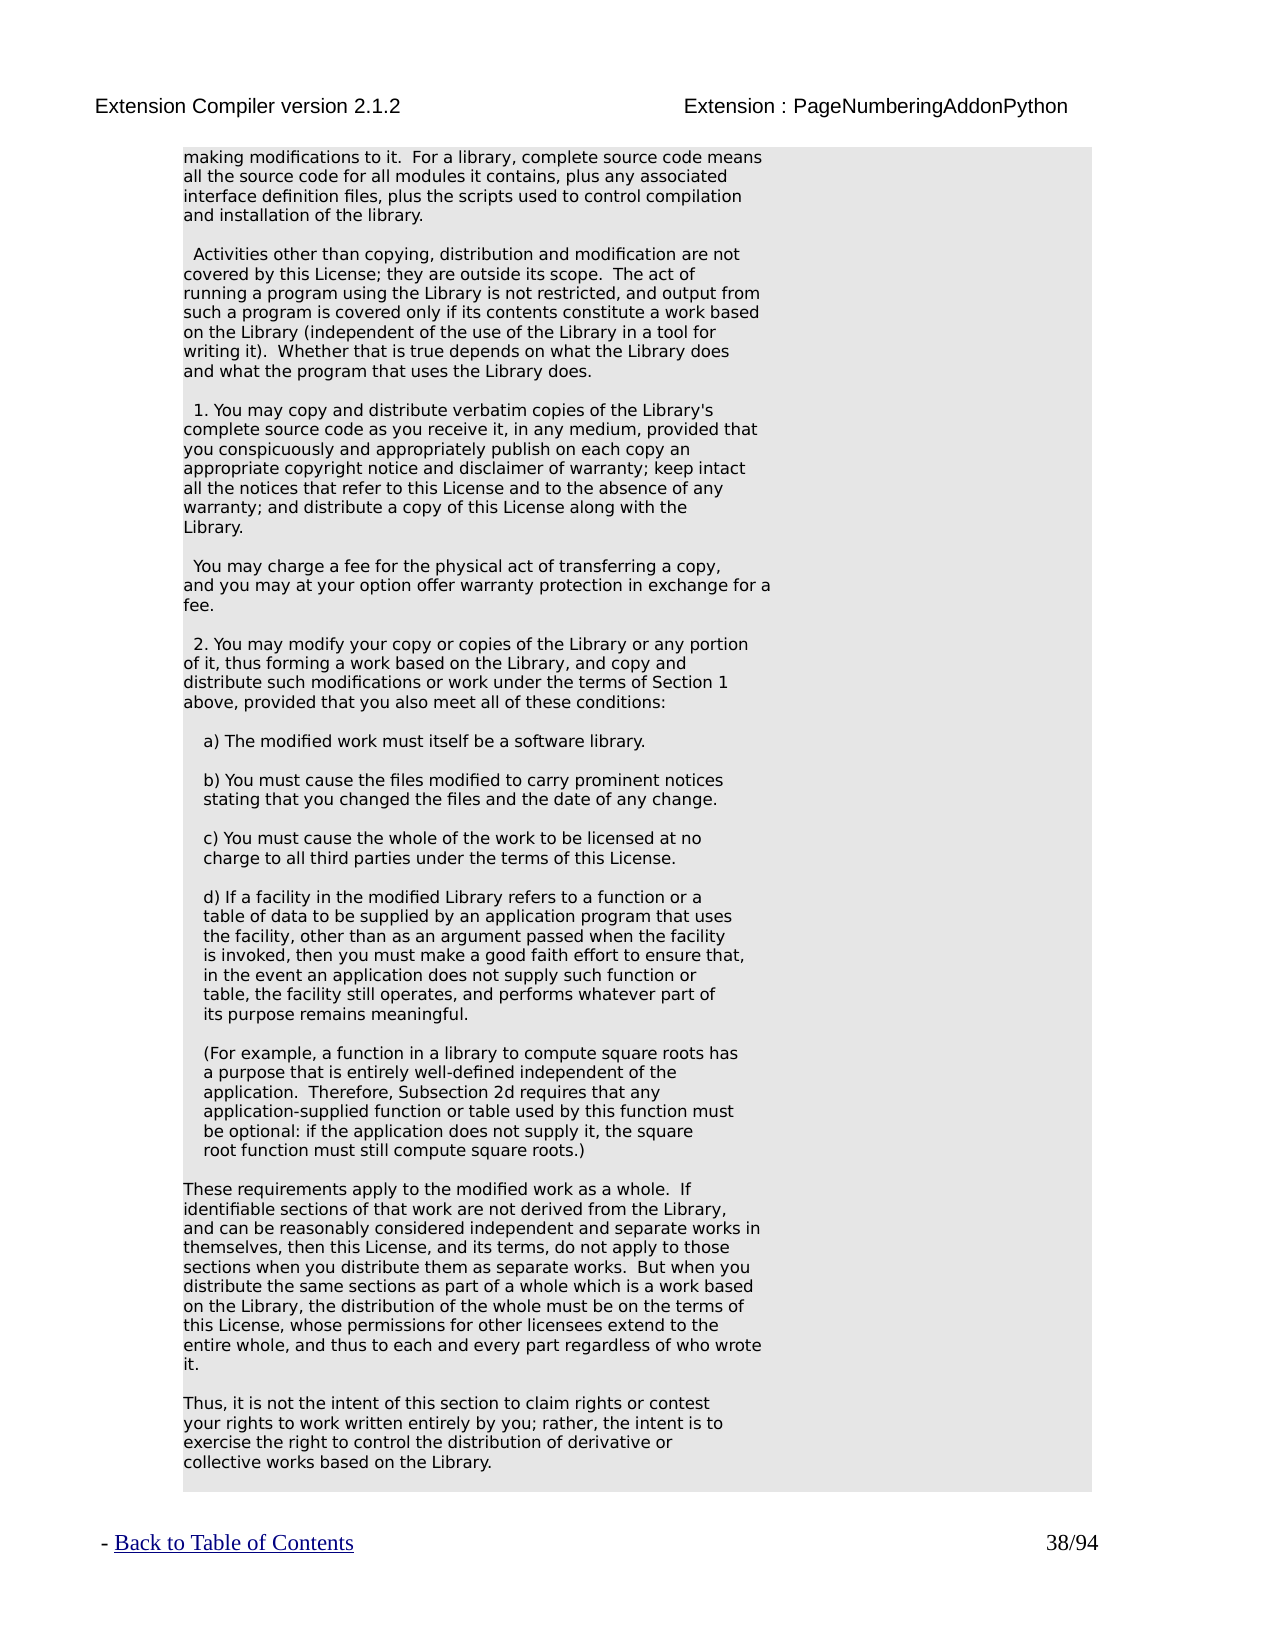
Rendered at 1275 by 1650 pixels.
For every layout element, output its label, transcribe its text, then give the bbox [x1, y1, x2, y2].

text d) If a facility in the modified Library refers to a function or a [183, 888, 1092, 907]
text sections when you distribute them as separate works. But when you [183, 1258, 1092, 1277]
text collective works based on the Library. [183, 1453, 1092, 1472]
text your rights to work written entirely by you; rather, the intent is to [183, 1414, 1092, 1433]
text of it, thus forming a work based on the Library, and copy and [183, 654, 1092, 673]
text a) The modified work must itself be a software library. [183, 732, 1092, 751]
text it. [183, 1355, 1092, 1375]
text exercise the right to control the distribution of derivative or [183, 1433, 1092, 1453]
text application. Therefore, Subsection 2d requires that any [183, 1082, 1092, 1102]
text fee. [183, 596, 1092, 615]
text c) You must cause the whole of the work to be licensed at no [183, 829, 1092, 849]
text Thus, it is not the intent of this section to claim rights or contest [183, 1394, 1092, 1414]
text You may charge a fee for the physical act of transferring a copy, [183, 557, 1092, 576]
text distribute such modifications or work under the terms of Section 1 [183, 673, 1092, 693]
text on the Library (independent of the use of the Library in a tool for [183, 323, 1092, 342]
text you conspicuously and appropriately publish on each copy an [183, 440, 1092, 459]
text stating that you changed the files and the date of any change. [183, 790, 1092, 810]
text the facility, other than as an argument passed when the facility [183, 927, 1092, 946]
text application-supplied function or table used by this function must [183, 1102, 1092, 1121]
text table, the facility still operates, and performs whatever part of [183, 985, 1092, 1004]
text appropriate copyright notice and disclaimer of warranty; keep intact [183, 459, 1092, 479]
text this License, whose permissions for other licensees extend to the [183, 1316, 1092, 1336]
text warranty; and distribute a copy of this License along with the [183, 498, 1092, 518]
text running a program using the Library is not restricted, and output from [183, 284, 1092, 303]
text is invoked, then you must make a good faith effort to ensure that, [183, 946, 1092, 966]
text Library. [183, 518, 1092, 537]
text covered by this License; they are outside its scope. The act of [183, 264, 1092, 284]
text (For example, a function in a library to compute square roots has [183, 1043, 1092, 1063]
text themselves, then this License, and its terms, do not apply to those [183, 1238, 1092, 1258]
text 1. You may copy and distribute verbatim copies of the Library's [183, 401, 1092, 420]
text in the event an application does not supply such function or [183, 966, 1092, 985]
text and what the program that uses the Library does. [183, 362, 1092, 381]
text and can be reasonably considered independent and separate works in [183, 1219, 1092, 1238]
text charge to all third parties under the terms of this License. [183, 849, 1092, 868]
text interface definition files, plus the scripts used to control compilation [183, 186, 1092, 206]
text such a program is covered only if its contents constitute a work based [183, 303, 1092, 323]
text making modifications to it. For a library, complete source code means [183, 147, 1092, 167]
text above, provided that you also meet all of these conditions: [183, 693, 1092, 712]
text and you may at your option offer warranty protection in exchange for a [183, 576, 1092, 596]
text Activities other than copying, distribution and modification are not [183, 245, 1092, 264]
text These requirements apply to the modified work as a whole. If [183, 1180, 1092, 1199]
text on the Library, the distribution of the whole must be on the terms of [183, 1297, 1092, 1316]
text b) You must cause the files modified to carry prominent notices [183, 771, 1092, 790]
text table of data to be supplied by an application program that uses [183, 907, 1092, 927]
text entire whole, and thus to each and every part regardless of who wrote [183, 1336, 1092, 1355]
text complete source code as you receive it, in any medium, provided that [183, 420, 1092, 440]
text distribute the same sections as part of a whole which is a work based [183, 1277, 1092, 1297]
text be optional: if the application does not supply it, the square [183, 1121, 1092, 1141]
text writing it). Whether that is true depends on what the Library does [183, 342, 1092, 362]
text 2. You may modify your copy or copies of the Library or any portion [183, 634, 1092, 654]
text identifiable sections of that work are not derived from the Library, [183, 1199, 1092, 1219]
text its purpose remains meaningful. [183, 1004, 1092, 1024]
text and installation of the library. [183, 206, 1092, 225]
text a purpose that is entirely well-defined independent of the [183, 1063, 1092, 1082]
text root function must still compute square roots.) [183, 1141, 1092, 1160]
text all the notices that refer to this License and to the absence of any [183, 479, 1092, 498]
text all the source code for all modules it contains, plus any associated [183, 167, 1092, 186]
